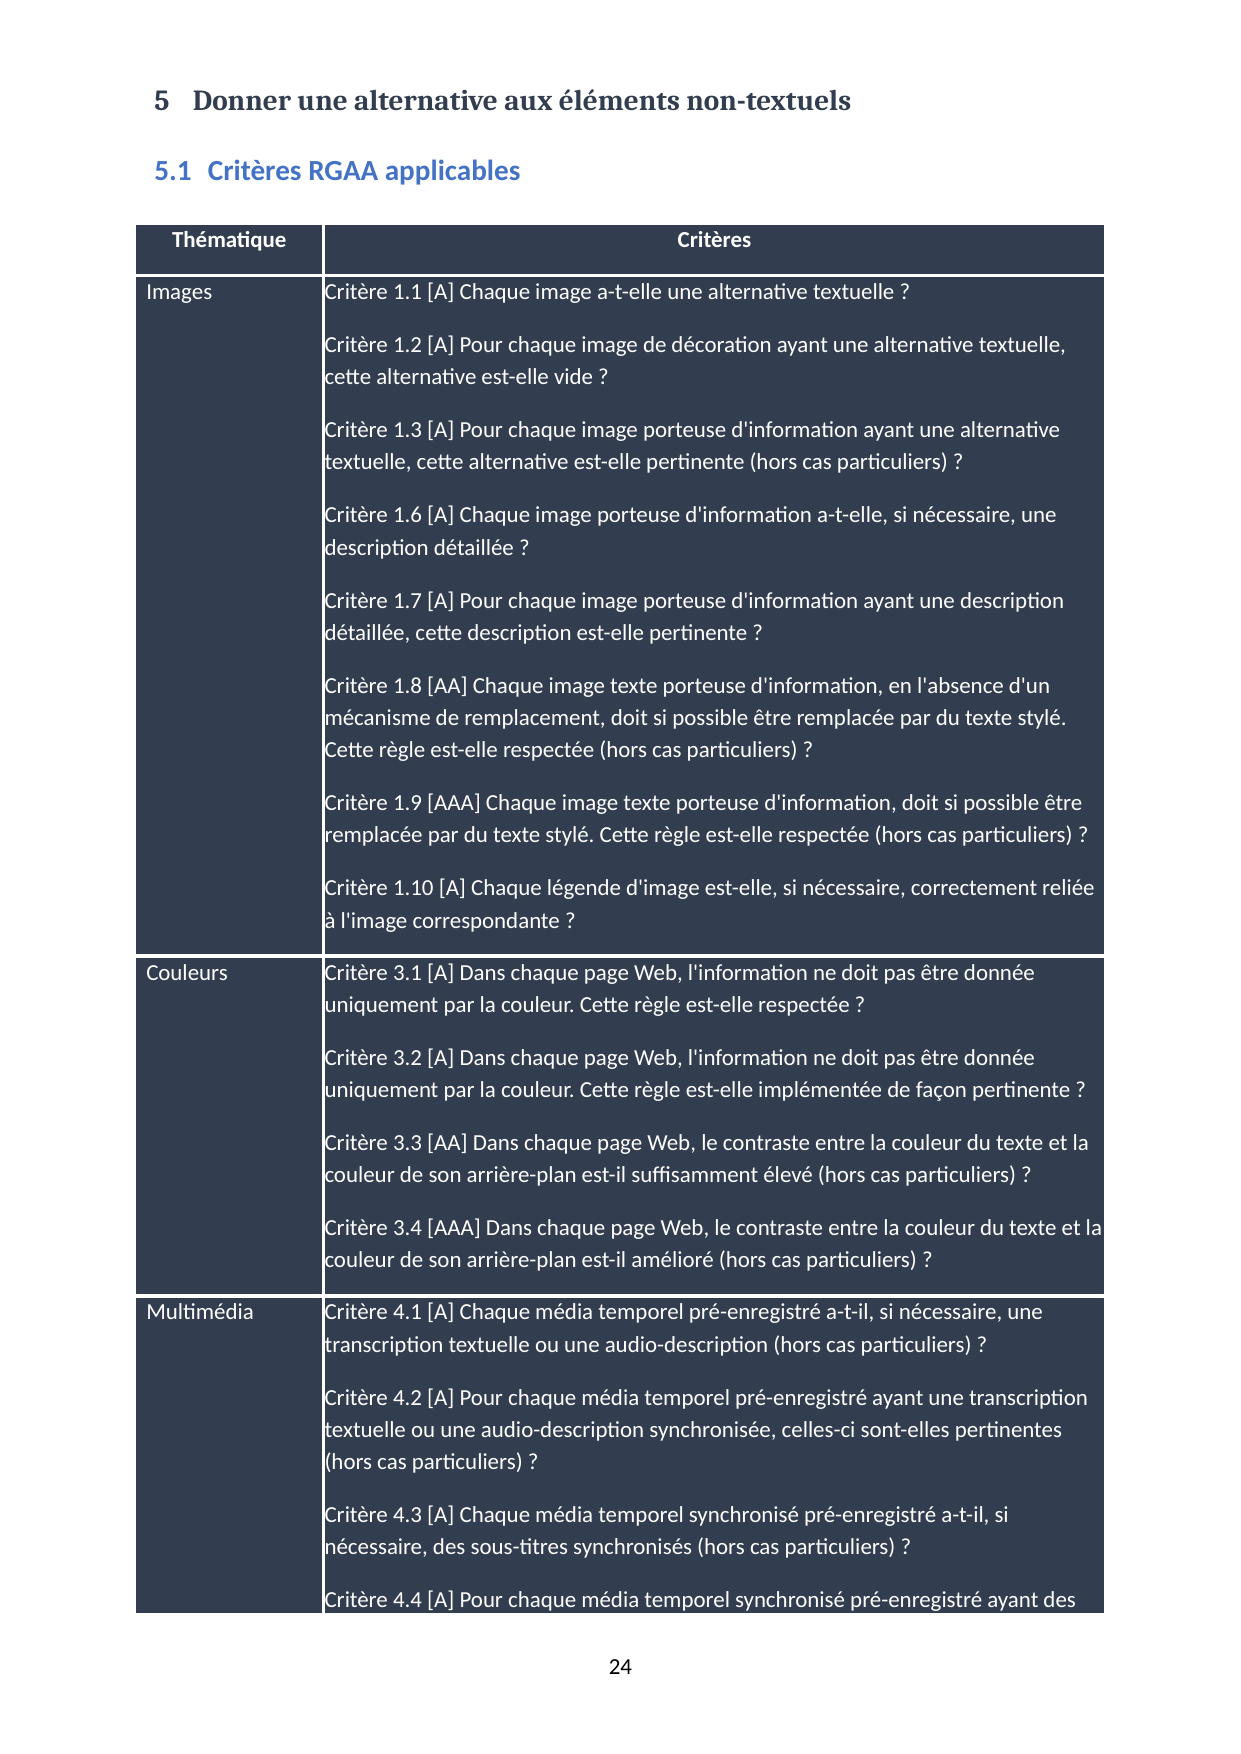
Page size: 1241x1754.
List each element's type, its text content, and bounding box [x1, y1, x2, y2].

subtitle Donner une alternative aux éléments non-textuels [148, 84, 1093, 118]
table_cell Multimédia [136, 1298, 322, 1613]
table_cell Images [136, 277, 322, 954]
table_header Critères [325, 225, 1104, 274]
table_header Thématique [136, 225, 322, 274]
table_cell Couleurs [136, 958, 322, 1294]
table_cell Critère 3.1 [A] Dans chaque page Web, l'information ne doit pas être donnée uniquement par la couleur. Cette règle est-elle respectée ? Critère 3.2 [A] Dans chaque page Web, l'information ne doit pas être donnée uniquement par la couleur. Cette règle est-elle implémentée de façon pertinente ? Critère 3.3 [AA] Dans chaque page Web, le contraste entre la couleur du texte et la couleur de son arrière-plan est-il suffisamment élevé (hors cas particuliers) ? Critère 3.4 [AAA] Dans chaque page Web, le contraste entre la couleur du texte et la couleur de son arrière-plan est-il amélioré (hors cas particuliers) ? [325, 958, 1104, 1294]
subtitle Critères RGAA applicables [148, 152, 1093, 188]
table_cell Critère 1.1 [A] Chaque image a-t-elle une alternative textuelle ? Critère 1.2 [A] Pour chaque image de décoration ayant une alternative textuelle, cette alternative est-elle vide ? Critère 1.3 [A] Pour chaque image porteuse d'information ayant une alternative textuelle, cette alternative est-elle pertinente (hors cas particuliers) ? Critère 1.6 [A] Chaque image porteuse d'information a-t-elle, si nécessaire, une description détaillée ? Critère 1.7 [A] Pour chaque image porteuse d'information ayant une description détaillée, cette description est-elle pertinente ? Critère 1.8 [AA] Chaque image texte porteuse d'information, en l'absence d'un mécanisme de remplacement, doit si possible être remplacée par du texte stylé. Cette règle est-elle respectée (hors cas particuliers) ? Critère 1.9 [AAA] Chaque image texte porteuse d'information, doit si possible être remplacée par du texte stylé. Cette règle est-elle respectée (hors cas particuliers) ? Critère 1.10 [A] Chaque légende d'image est-elle, si nécessaire, correctement reliée à l'image correspondante ? [325, 277, 1104, 954]
table_cell Critère 4.1 [A] Chaque média temporel pré-enregistré a-t-il, si nécessaire, une transcription textuelle ou une audio-description (hors cas particuliers) ? Critère 4.2 [A] Pour chaque média temporel pré-enregistré ayant une transcription textuelle ou une audio-description synchronisée, celles-ci sont-elles pertinentes (hors cas particuliers) ? Critère 4.3 [A] Chaque média temporel synchronisé pré-enregistré a-t-il, si nécessaire, des sous-titres synchronisés (hors cas particuliers) ? Critère 4.4 [A] Pour chaque média temporel synchronisé pré-enregistré ayant des [325, 1298, 1104, 1613]
